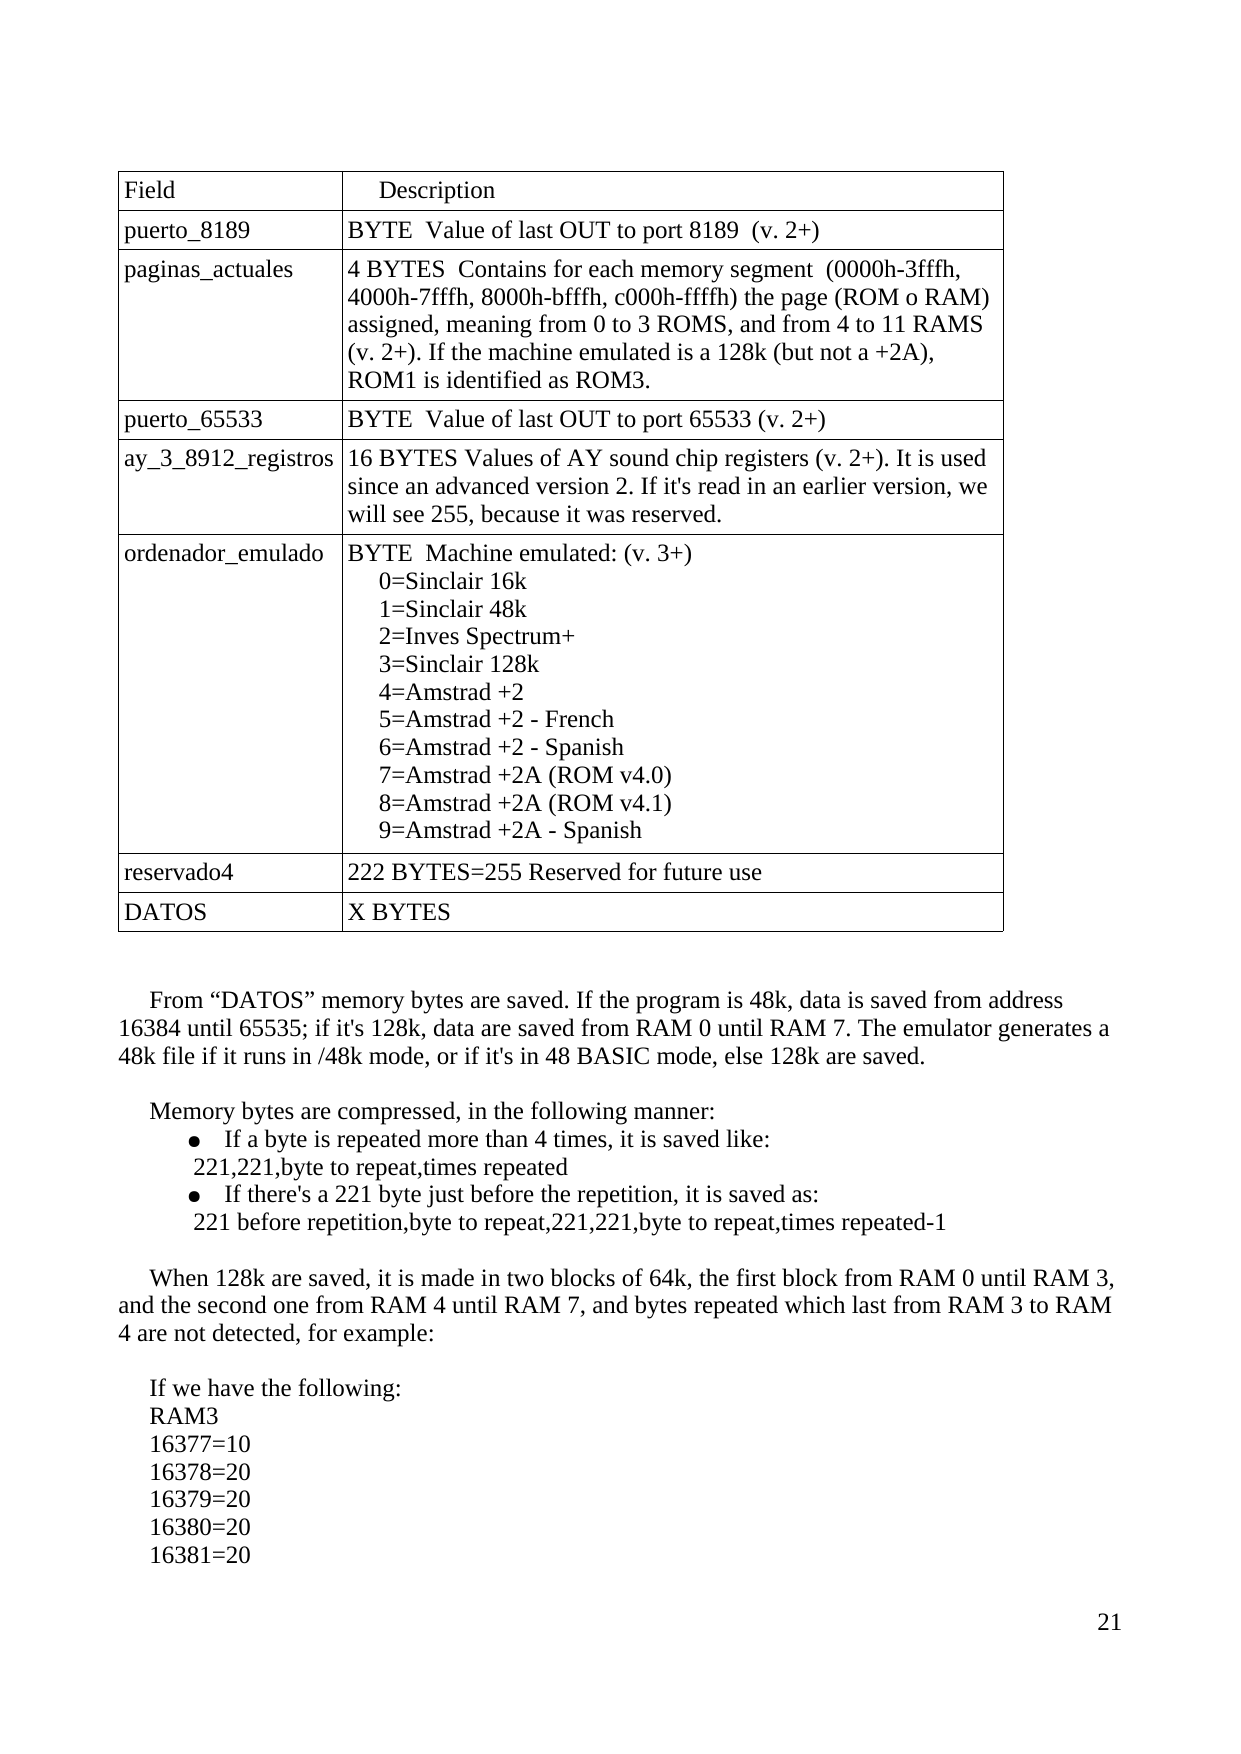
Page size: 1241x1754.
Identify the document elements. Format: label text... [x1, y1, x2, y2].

text RAM3 [118, 1402, 1122, 1430]
list If a byte is repeated more than 4 times, it is saved like: [156, 1125, 1122, 1153]
table_cell X BYTES [343, 893, 1003, 931]
table_cell puerto_8189 [119, 211, 342, 249]
table_cell 16 BYTES Values of AY sound chip registers (v. 2+). It is used since an advanced version 2. If it's read in an earlier version, we will see 255, because it was reserved. [343, 440, 1003, 533]
table_cell 4 BYTES Contains for each memory segment (0000h-3fffh, 4000h-7fffh, 8000h-bfffh, c000h-ffffh) the page (ROM o RAM) assigned, meaning from 0 to 3 ROMS, and from 4 to 11 RAMS (v. 2+). If the machine emulated is a 128k (but not a +2A), ROM1 is identified as ROM3. [343, 250, 1003, 399]
table_cell BYTE Machine emulated: (v. 3+) 0=Sinclair 16k 1=Sinclair 48k 2=Inves Spectrum+ 3=Sinclair 128k 4=Amstrad +2 5=Amstrad +2 - French 6=Amstrad +2 - Spanish 7=Amstrad +2A (ROM v4.0) 8=Amstrad +2A (ROM v4.1) 9=Amstrad +2A - Spanish [343, 535, 1003, 853]
list 221 before repetition,byte to repeat,221,221,byte to repeat,times repeated-1 [156, 1208, 1122, 1236]
text 16380=20 [118, 1513, 1122, 1541]
table_header Field [119, 172, 342, 210]
text If we have the following: [118, 1374, 1122, 1402]
table_cell 222 BYTES=255 Reserved for future use [343, 854, 1003, 892]
text 16378=20 [118, 1458, 1122, 1485]
text 16381=20 [118, 1541, 1122, 1568]
table_cell BYTE Value of last OUT to port 8189 (v. 2+) [343, 211, 1003, 249]
table_cell reservado4 [119, 854, 342, 892]
table_cell ordenador_emulado [119, 535, 342, 853]
text When 128k are saved, it is made in two blocks of 64k, the first block from RAM 0 until RAM 3, and the second one from RAM 4 until RAM 7, and bytes repeated which last from RAM 3 to RAM 4 are not detected, for example: [118, 1264, 1122, 1347]
table_cell puerto_65533 [119, 401, 342, 439]
text 16377=10 [118, 1430, 1122, 1458]
text 16379=20 [118, 1485, 1122, 1513]
list If there's a 221 byte just before the repetition, it is saved as: [156, 1181, 1122, 1208]
text From “DATOS” memory bytes are saved. If the program is 48k, data is saved from address 16384 until 65535; if it's 128k, data are saved from RAM 0 until RAM 7. The emulator generates a 48k file if it runs in /48k mode, or if it's in 48 BASIC mode, else 128k are saved. [118, 987, 1122, 1070]
table_cell BYTE Value of last OUT to port 65533 (v. 2+) [343, 401, 1003, 439]
table_cell DATOS [119, 893, 342, 931]
table_cell paginas_actuales [119, 250, 342, 399]
table_header Description [343, 172, 1003, 210]
text Memory bytes are compressed, in the following manner: [118, 1097, 1122, 1125]
table_cell ay_3_8912_registros [119, 440, 342, 533]
list 221,221,byte to repeat,times repeated [156, 1153, 1122, 1181]
